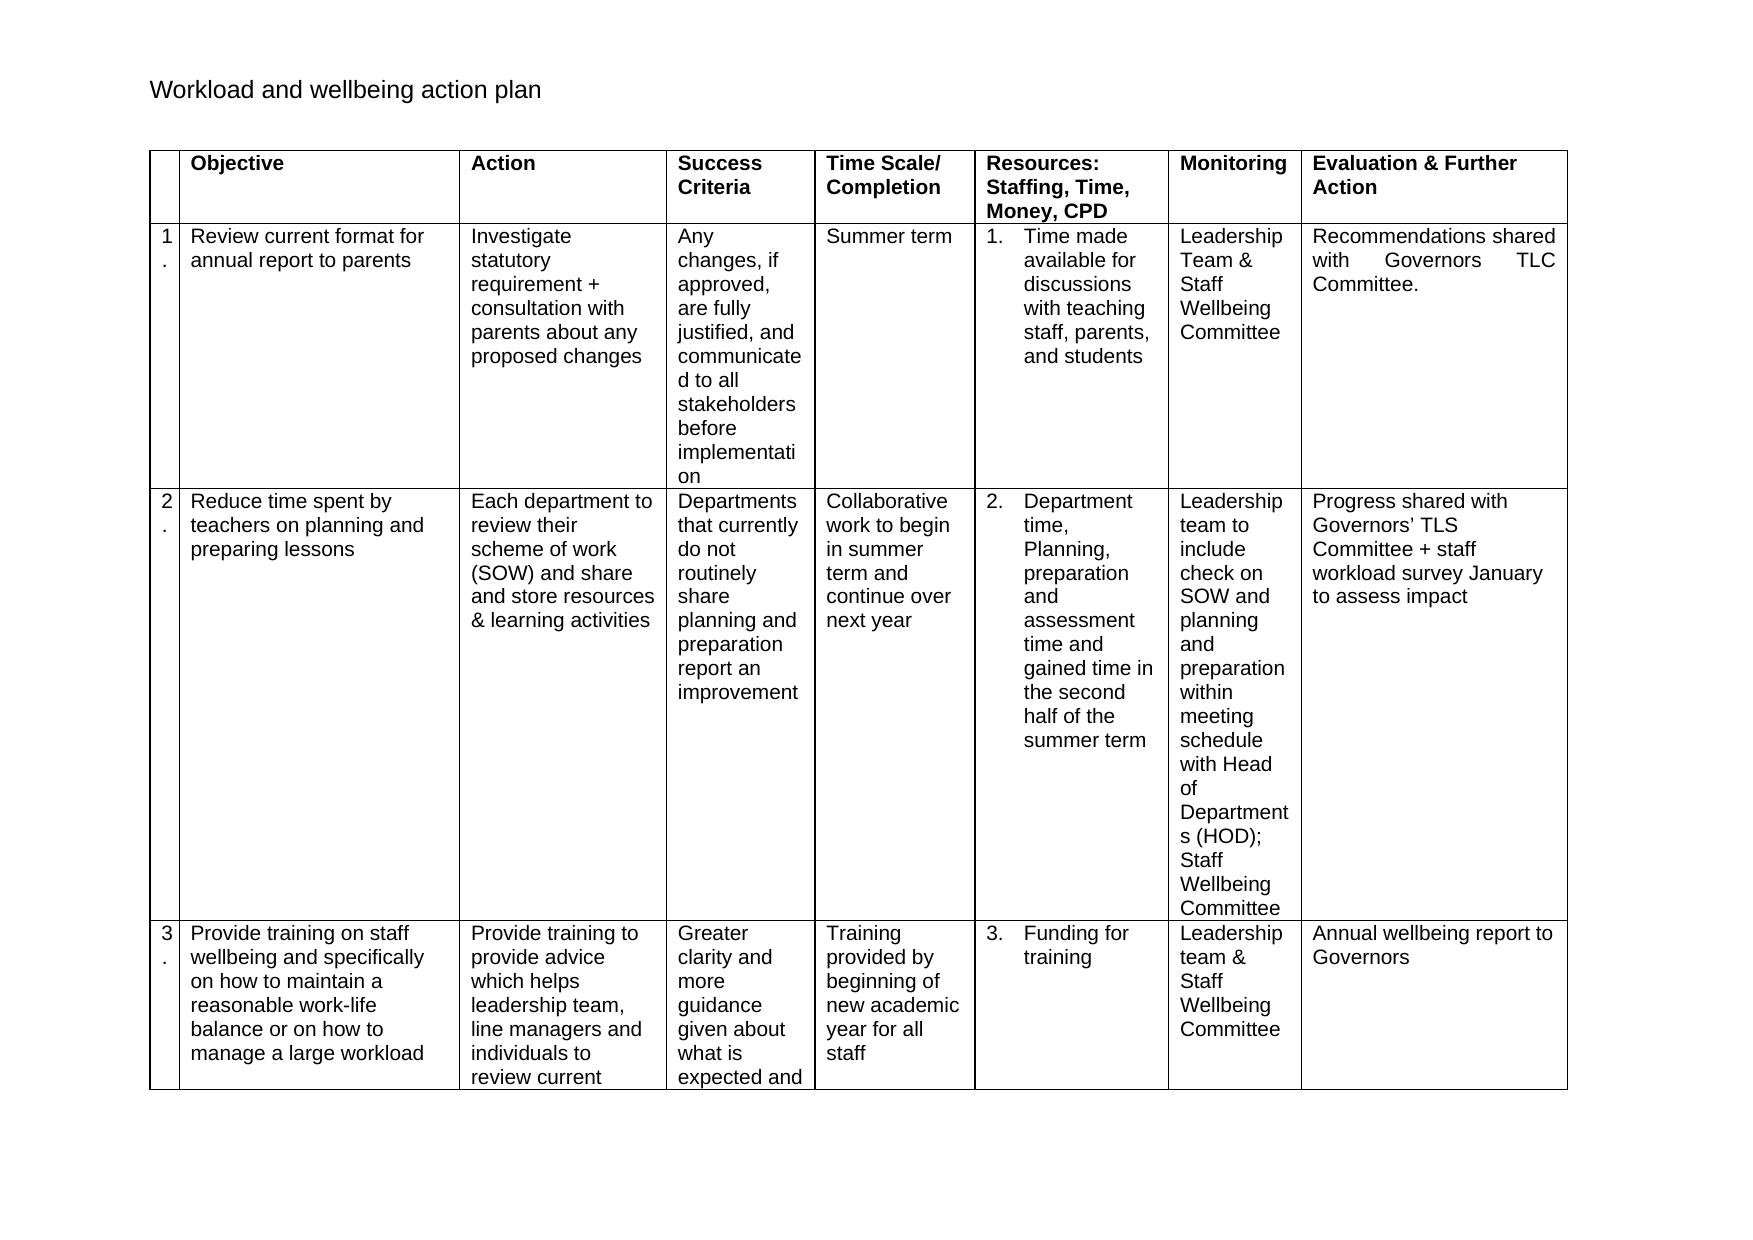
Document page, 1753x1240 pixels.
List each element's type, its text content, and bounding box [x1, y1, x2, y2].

table_cell 1. [151, 224, 179, 487]
table_header Objective [180, 151, 459, 223]
table_cell Leadership Team & Staff Wellbeing Committee [1169, 224, 1301, 487]
table_cell Recommendations shared with Governors TLC Committee. [1302, 224, 1567, 487]
table_header Success Criteria [667, 151, 814, 223]
table_cell Annual wellbeing report to Governors [1302, 921, 1567, 1088]
table_cell Leadership team to include check on SOW and planning and preparation within meeting schedule with Head of Departments (HOD); Staff Wellbeing Committee [1169, 489, 1301, 920]
table_cell Time made available for discussions with teaching staff, parents, and students [976, 224, 1168, 487]
table_header Monitoring [1169, 151, 1301, 223]
table_header Evaluation & Further Action [1302, 151, 1567, 223]
table_cell Training provided by beginning of new academic year for all staff [816, 921, 974, 1088]
table_cell Each department to review their scheme of work (SOW) and share and store resources & learning activities [460, 489, 666, 920]
table_cell 2. [151, 489, 179, 920]
table_header Resources: Staffing, Time, Money, CPD [976, 151, 1168, 223]
table_header Action [460, 151, 666, 223]
table_cell Department time, Planning, preparation and assessment time and gained time in the second half of the summer term [976, 489, 1168, 920]
table_cell Reduce time spent by teachers on planning and preparing lessons [180, 489, 459, 920]
table_cell Funding for training [976, 921, 1168, 1088]
table_cell Departments that currently do not routinely share planning and preparation report an improvement [667, 489, 814, 920]
table_cell Collaborative work to begin in summer term and continue over next year [816, 489, 974, 920]
table_cell 3. [151, 921, 179, 1088]
table_cell Summer term [816, 224, 974, 487]
table_cell Provide training on staff wellbeing and specifically on how to maintain a reasonable work-life balance or on how to manage a large workload [180, 921, 459, 1088]
table_cell Leadership team & Staff Wellbeing Committee [1169, 921, 1301, 1088]
table_cell Provide training to provide advice which helps leadership team, line managers and individuals to review current [460, 921, 666, 1088]
table_cell Review current format for annual report to parents [180, 224, 459, 487]
table_cell Investigate statutory requirement + consultation with parents about any proposed changes [460, 224, 666, 487]
table_header Time Scale/ Completion [816, 151, 974, 223]
table_cell Any changes, if approved, are fully justified, and communicated to all stakeholders before implementation [667, 224, 814, 487]
table_header [151, 151, 179, 223]
table_cell Greater clarity and more guidance given about what is expected and [667, 921, 814, 1088]
table_cell Progress shared with Governors’ TLS Committee + staff workload survey January to assess impact [1302, 489, 1567, 920]
